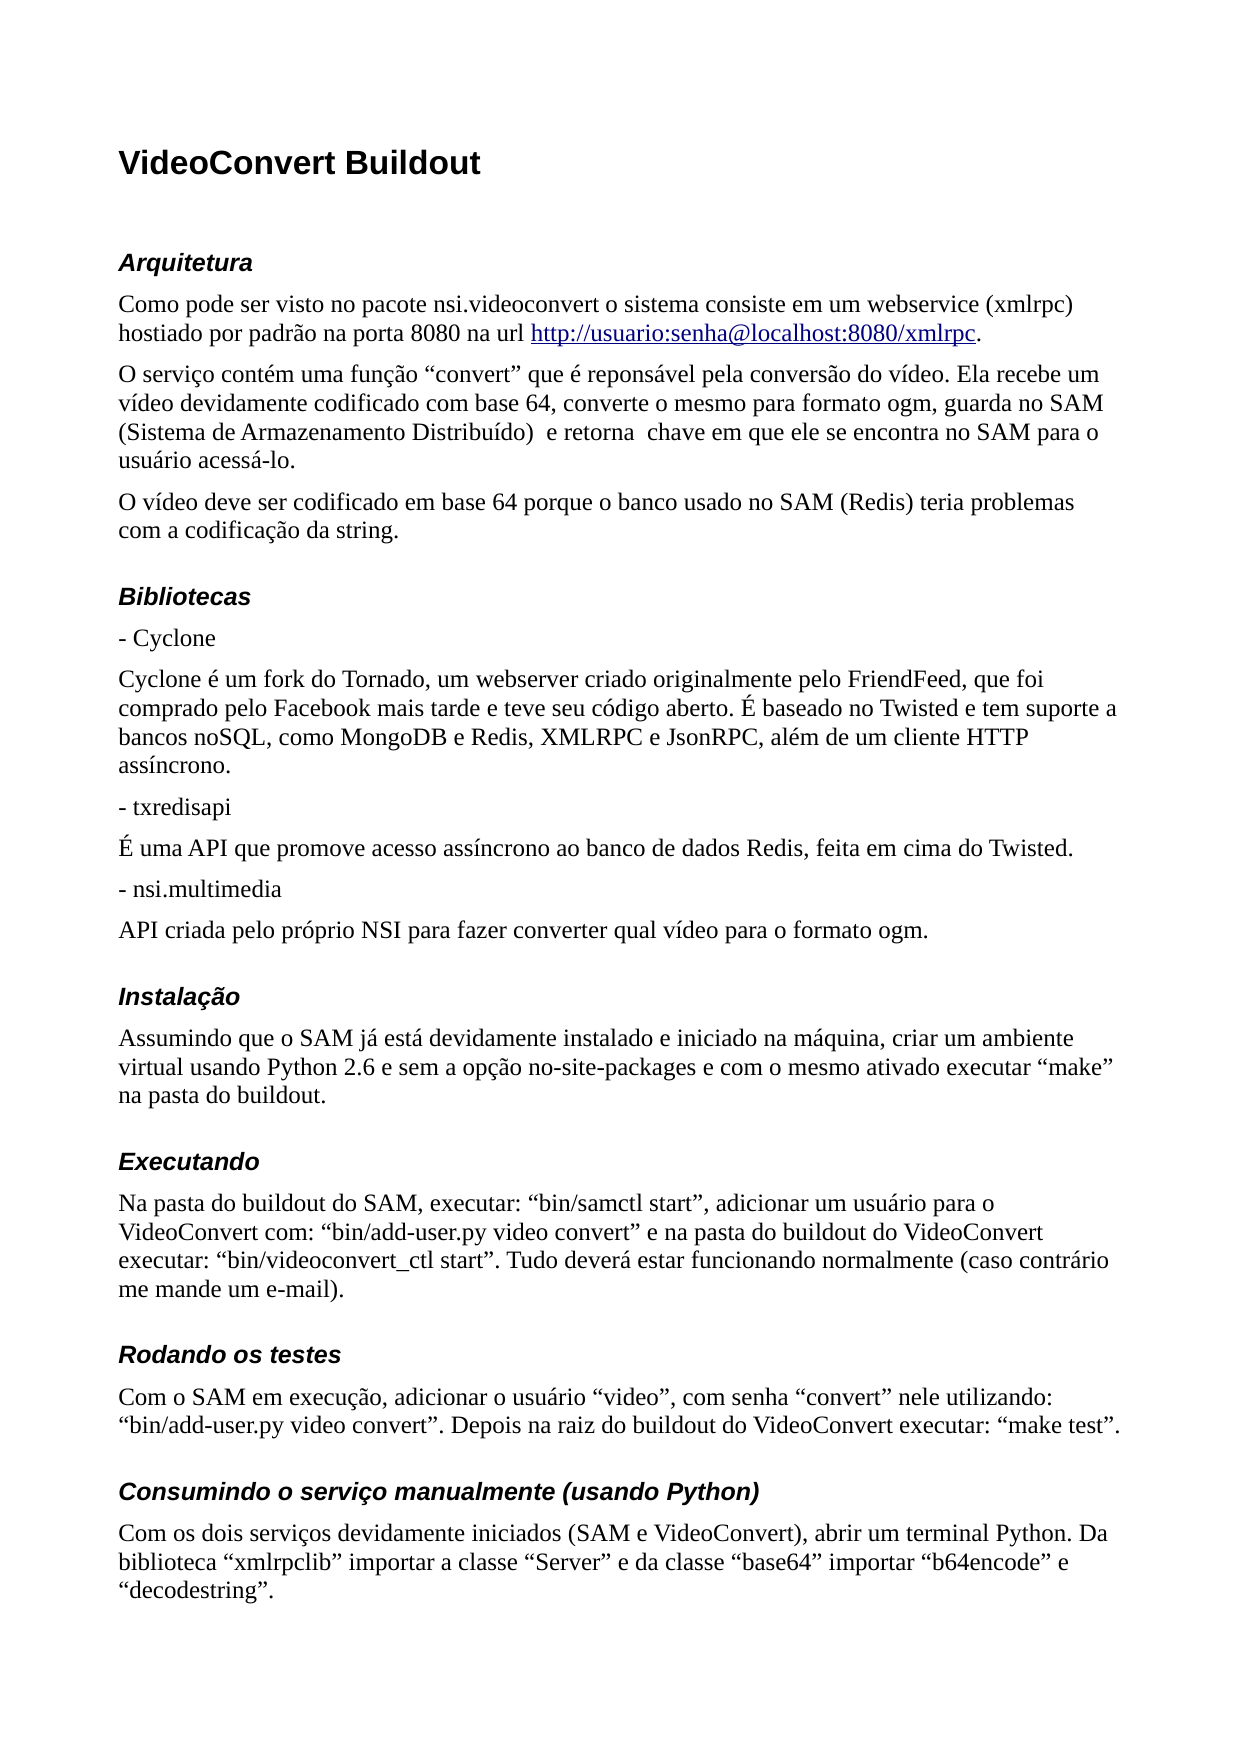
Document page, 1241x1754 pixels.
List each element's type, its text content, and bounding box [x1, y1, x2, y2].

subtitle Bibliotecas [118, 582, 1122, 611]
text - nsi.multimedia [118, 874, 1122, 903]
text API criada pelo próprio NSI para fazer converter qual vídeo para o formato ogm. [118, 916, 1122, 944]
text Assumindo que o SAM já está devidamente instalado e iniciado na máquina, criar um ambiente virtual usando Python 2.6 e sem a opção no-site-packages e com o mesmo ativado executar “make” na pasta do buildout. [118, 1023, 1122, 1109]
text Com os dois serviços devidamente iniciados (SAM e VideoConvert), abrir um terminal Python. Da biblioteca “xmlrpclib” importar a classe “Server” e da classe “base64” importar “b64encode” e “decodestring”. [118, 1518, 1122, 1604]
text Com o SAM em execução, adicionar o usuário “video”, com senha “convert” nele utilizando: “bin/add-user.py video convert”. Depois na raiz do buildout do VideoConvert executar: “make test”. [118, 1382, 1122, 1439]
text O vídeo deve ser codificado em base 64 porque o banco usado no SAM (Redis) teria problemas com a codificação da string. [118, 487, 1122, 544]
text É uma API que promove acesso assíncrono ao banco de dados Redis, feita em cima do Twisted. [118, 833, 1122, 862]
subtitle Instalação [118, 982, 1122, 1011]
subtitle Arquitetura [118, 248, 1122, 277]
text Na pasta do buildout do SAM, executar: “bin/samctl start”, adicionar um usuário para o VideoConvert com: “bin/add-user.py video convert” e na pasta do buildout do VideoConvert executar: “bin/videoconvert_ctl start”. Tudo deverá estar funcionando normalmente (caso contrário me mande um e-mail). [118, 1188, 1122, 1303]
subtitle Executando [118, 1147, 1122, 1176]
text - Cyclone [118, 623, 1122, 652]
subtitle Rodando os testes [118, 1341, 1122, 1369]
text O serviço contém uma função “convert” que é reponsável pela conversão do vídeo. Ela recebe um vídeo devidamente codificado com base 64, converte o mesmo para formato ogm, guarda no SAM (Sistema de Armazenamento Distribuído) e retorna chave em que ele se encontra no SAM para o usuário acessá-lo. [118, 359, 1122, 474]
subtitle VideoConvert Buildout [118, 143, 1122, 182]
text Como pode ser visto no pacote nsi.videoconvert o sistema consiste em um webservice (xmlrpc) hostiado por padrão na porta 8080 na url http://usuario:senha@localhost:8080/xmlrpc. [118, 289, 1122, 347]
text Cyclone é um fork do Tornado, um webserver criado originalmente pelo FriendFeed, que foi comprado pelo Facebook mais tarde e teve seu código aberto. É baseado no Twisted e tem suporte a bancos noSQL, como MongoDB e Redis, XMLRPC e JsonRPC, além de um cliente HTTP assíncrono. [118, 664, 1122, 779]
subtitle Consumindo o serviço manualmente (usando Python) [118, 1477, 1122, 1506]
text - txredisapi [118, 792, 1122, 821]
